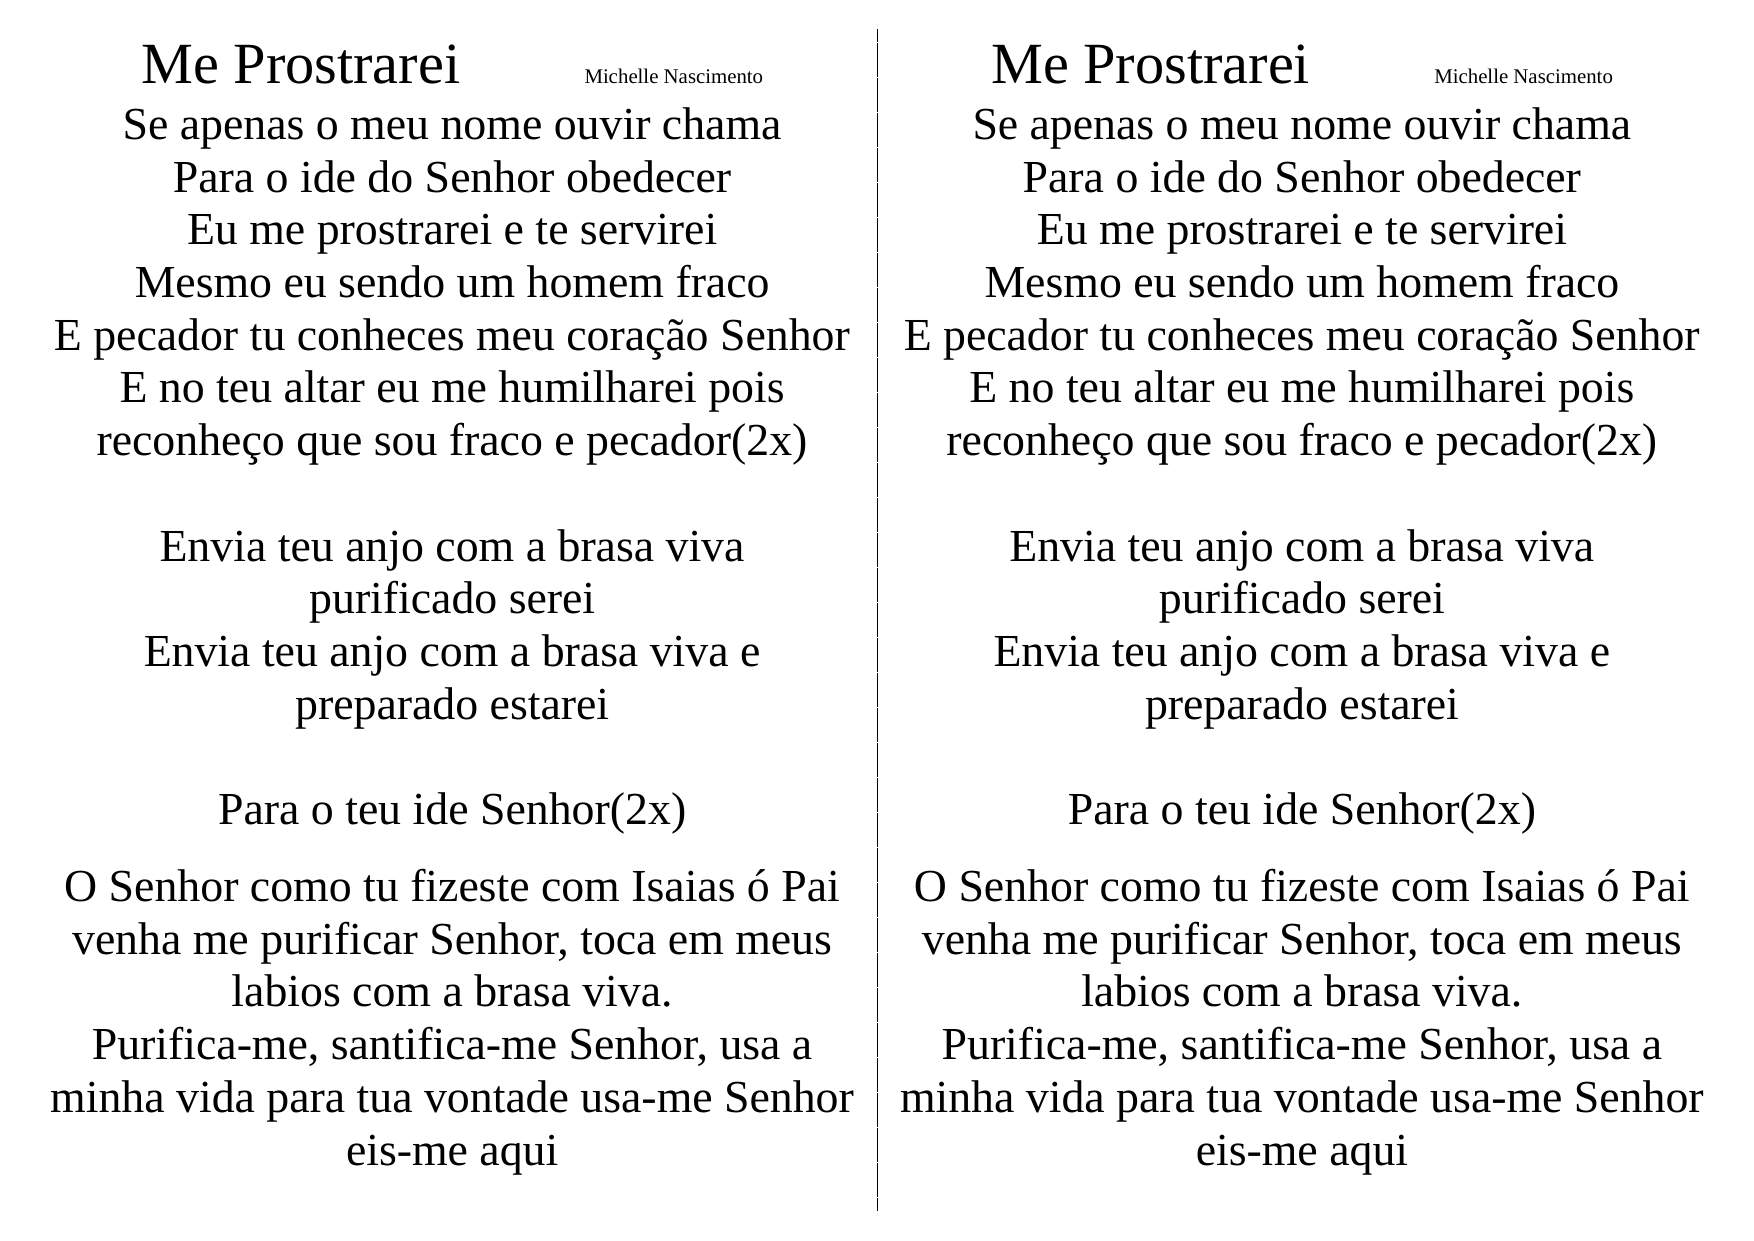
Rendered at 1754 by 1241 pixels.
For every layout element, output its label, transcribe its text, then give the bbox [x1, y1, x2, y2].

text Me Prostrarei Michelle Nascimento [879, 29, 1724, 97]
text Mesmo eu sendo um homem fraco [879, 255, 1724, 307]
text Envia teu anjo com a brasa viva [29, 518, 875, 571]
text Envia teu anjo com a brasa viva e [29, 624, 875, 676]
text E no teu altar eu me humilharei pois reconheço que sou fraco e pecador(2x) [879, 360, 1724, 466]
text O Senhor como tu fizeste com Isaias ó Pai venha me purificar Senhor, toca em meus labios com a brasa viva. [29, 858, 875, 1017]
text preparado estarei [29, 676, 875, 729]
text Purifica-me, santifica-me Senhor, usa a minha vida para tua vontade usa-me Senhor eis-me aqui [879, 1017, 1724, 1175]
text Envia teu anjo com a brasa viva [879, 518, 1724, 571]
text Se apenas o meu nome ouvir chama [29, 97, 875, 149]
text Para o ide do Senhor obedecer [29, 149, 875, 202]
text Para o teu ide Senhor(2x) [29, 782, 875, 834]
text Purifica-me, santifica-me Senhor, usa a minha vida para tua vontade usa-me Senhor eis-me aqui [29, 1017, 875, 1175]
text Me Prostrarei Michelle Nascimento [29, 29, 875, 97]
text purificado serei [879, 571, 1724, 624]
text purificado serei [29, 571, 875, 624]
text E pecador tu conheces meu coração Senhor [879, 307, 1724, 360]
text O Senhor como tu fizeste com Isaias ó Pai venha me purificar Senhor, toca em meus labios com a brasa viva. [879, 858, 1724, 1017]
text Se apenas o meu nome ouvir chama [879, 97, 1724, 149]
text Envia teu anjo com a brasa viva e [879, 624, 1724, 676]
text Mesmo eu sendo um homem fraco [29, 255, 875, 307]
text E pecador tu conheces meu coração Senhor [29, 307, 875, 360]
text Eu me prostrarei e te servirei [29, 202, 875, 255]
text Para o ide do Senhor obedecer [879, 149, 1724, 202]
text E no teu altar eu me humilharei pois reconheço que sou fraco e pecador(2x) [29, 360, 875, 466]
text Eu me prostrarei e te servirei [879, 202, 1724, 255]
text Para o teu ide Senhor(2x) [879, 782, 1724, 834]
text preparado estarei [879, 676, 1724, 729]
